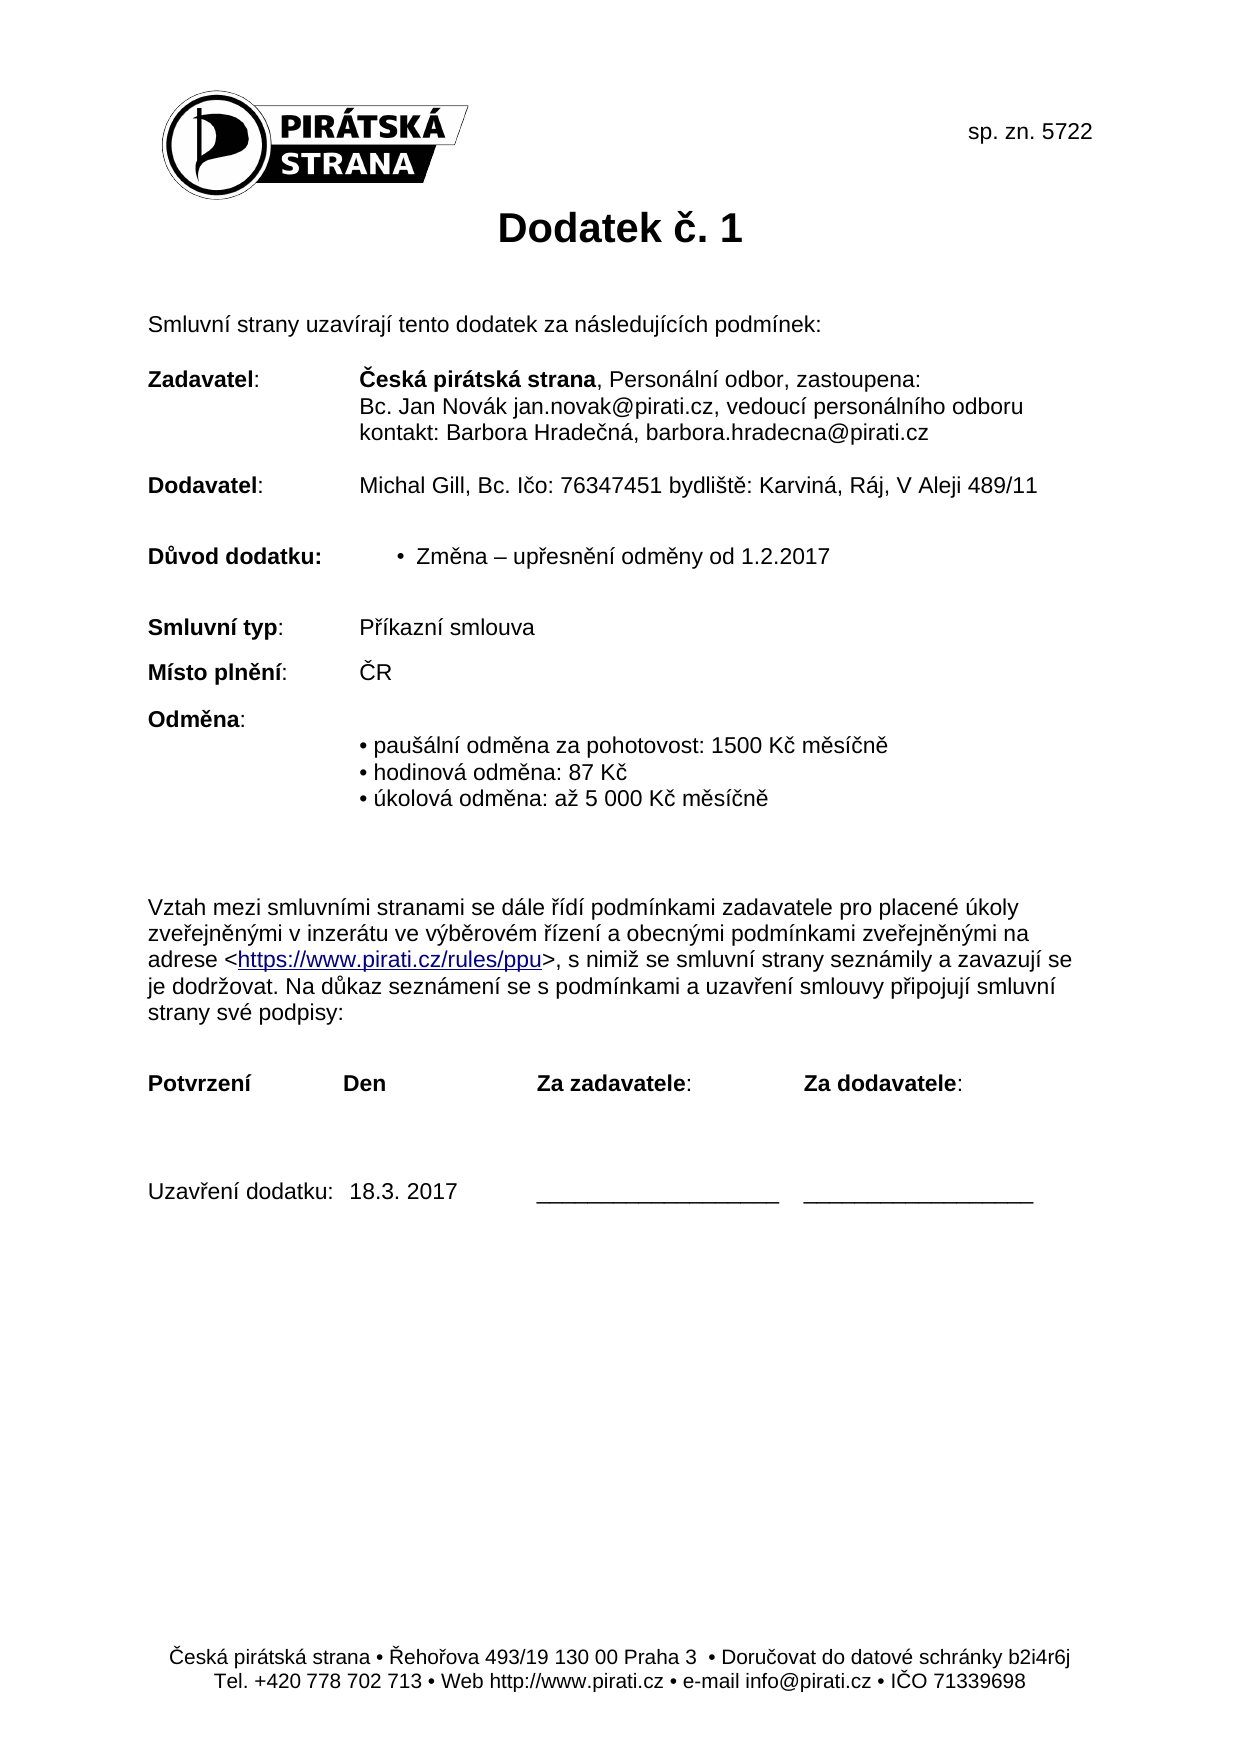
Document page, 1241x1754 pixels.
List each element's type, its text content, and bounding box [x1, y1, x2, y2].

subtitle Dodatek č. 1 [148, 203, 1093, 251]
table_cell Dodavatel: [148, 472, 359, 543]
text Vztah mezi smluvními stranami se dále řídí podmínkami zadavatele pro placené úkoly zveřejněnými v inzerátu ve výběrovém řízení a obecnými podmínkami zveřejněnými na adrese <https://www.pirati.cz/rules/ppu>, s nimiž se smluvní strany seznámily a zavazují se je dodržovat. Na důkaz seznámení se s podmínkami a uzavření smlouvy připojují smluvní strany své podpisy: [148, 894, 1093, 1025]
text Smluvní strany uzavírají tento dodatek za následujících podmínek: [148, 311, 1093, 337]
table_cell 18.3. 2017 [343, 1164, 537, 1226]
table_header Zadavatel: [148, 366, 359, 472]
table_cell Uzavření dodatku: [148, 1164, 343, 1226]
table_header Česká pirátská strana, Personální odbor, zastoupena: Bc. Jan Novák jan.novak@pirati.cz, vedoucí personálního odboru kontakt: Barbora Hradečná, barbora.hradecna@pirati.cz [359, 366, 1093, 472]
table_cell Michal Gill, Bc. Ičo: 76347451 bydliště: Karviná, Ráj, V Aleji 489/11 [359, 472, 1093, 543]
picture [147, 75, 483, 214]
table_header Den [343, 1055, 537, 1163]
text sp. zn. 5722 [483, 118, 1093, 144]
table_cell • paušální odměna za pohotovost: 1500 Kč měsíčně • hodinová odměna: 87 Kč • úkolová odměna: až 5 000 Kč měsíčně [359, 706, 1093, 838]
table_header Za zadavatele: [537, 1055, 804, 1163]
table_header Za dodavatele: [804, 1055, 1093, 1163]
table_cell Místo plnění: [148, 659, 359, 706]
table_cell ČR [359, 659, 1093, 706]
table_cell Změna – upřesnění odměny od 1.2.2017 [359, 543, 1093, 614]
table_cell Důvod dodatku: [148, 543, 359, 614]
table_cell Odměna: [148, 706, 359, 838]
table_cell __________________ [804, 1164, 1093, 1226]
table_cell ___________________ [537, 1164, 804, 1226]
table_header Potvrzení [148, 1055, 343, 1163]
table_cell [148, 838, 359, 864]
table_cell [359, 838, 1093, 864]
table_cell Smluvní typ: [148, 614, 359, 659]
table_cell Příkazní smlouva [359, 614, 1093, 659]
